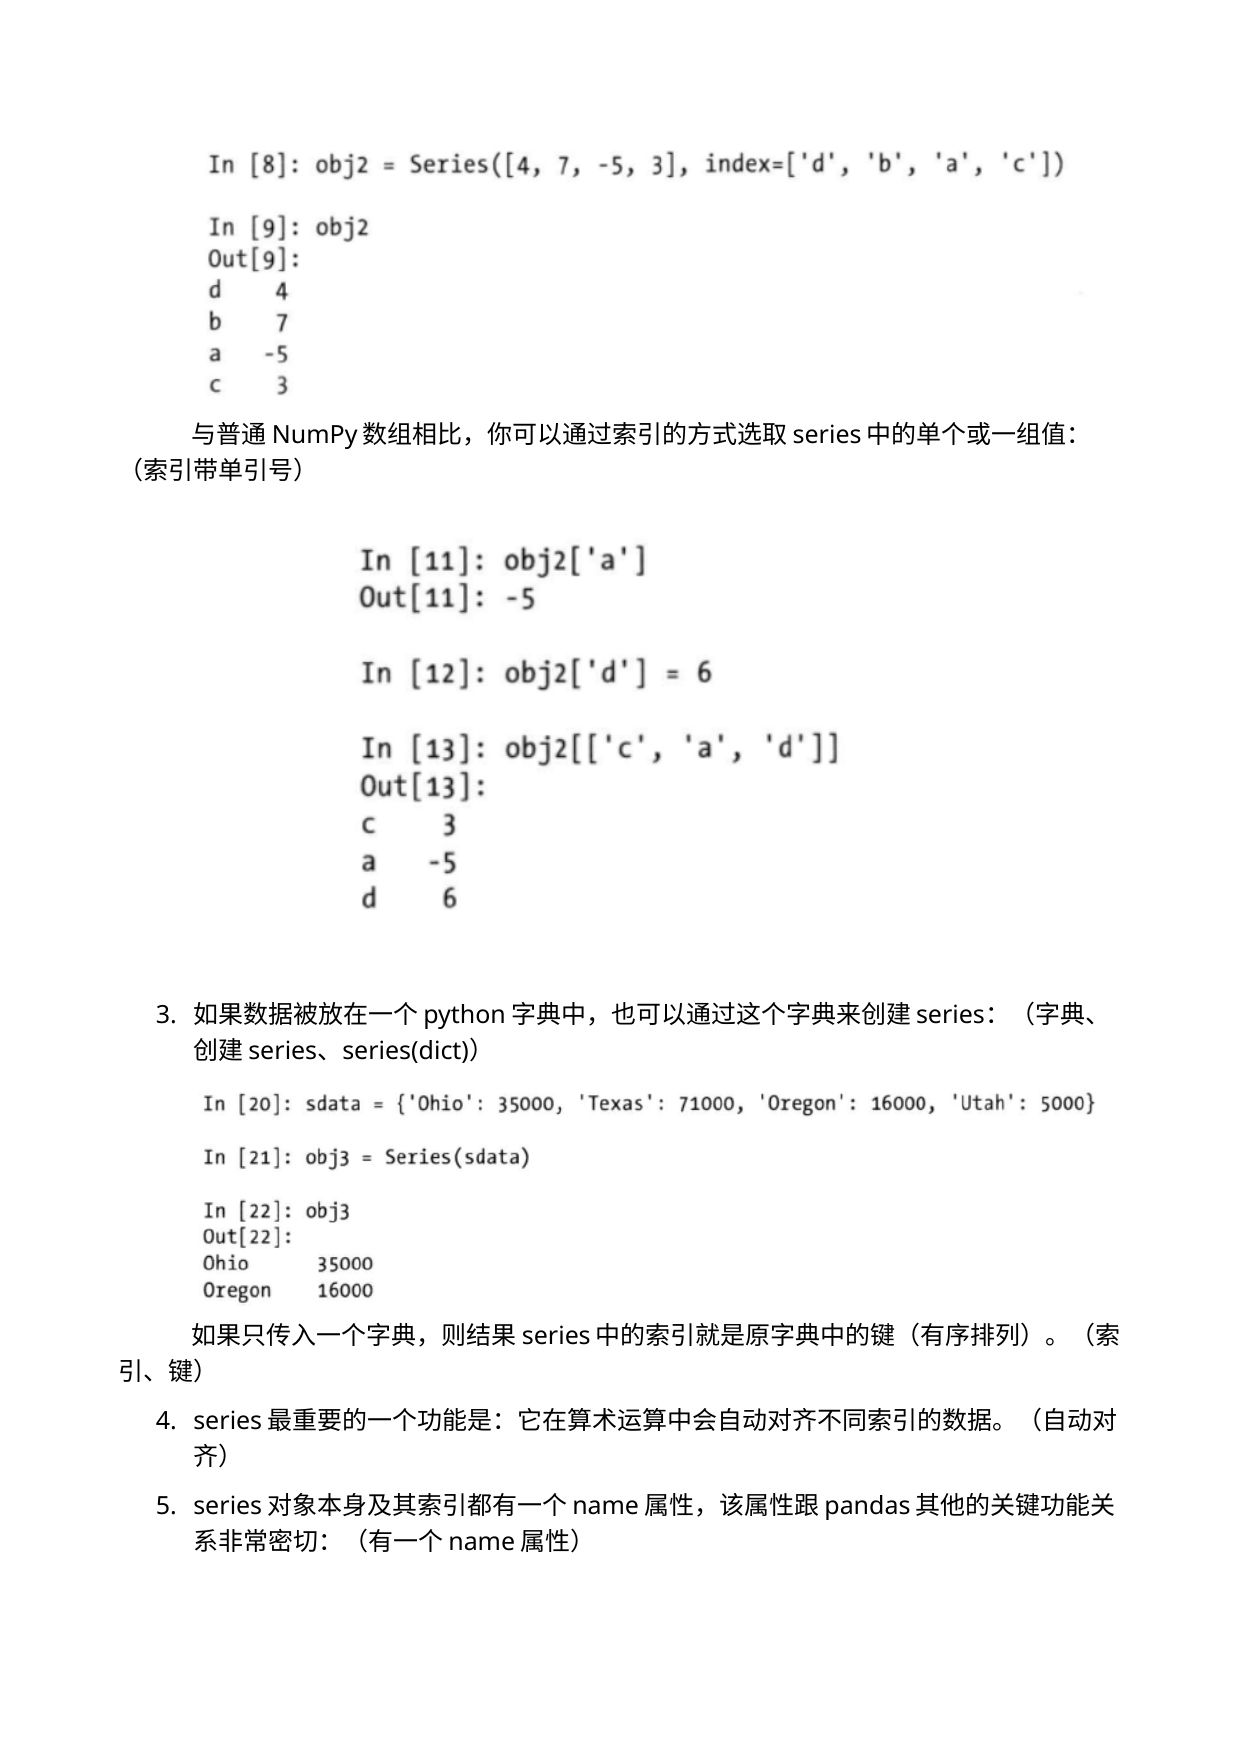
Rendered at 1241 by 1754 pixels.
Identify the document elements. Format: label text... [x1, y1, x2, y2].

list series最重要的一个功能是：它在算术运算中会自动对齐不同索引的数据。（自动对齐） [156, 1400, 1122, 1473]
picture [118, 499, 1123, 948]
picture [118, 118, 1123, 415]
text 如果只传入一个字典，则结果series中的索引就是原字典中的键（有序排列）。（索引、键） [118, 1316, 1122, 1388]
picture [118, 1079, 1123, 1316]
list 如果数据被放在一个python字典中，也可以通过这个字典来创建series：（字典、创建series、series(dict)） [156, 994, 1122, 1067]
text 与普通NumPy数组相比，你可以通过索引的方式选取series中的单个或一组值：（索引带单引号） [118, 415, 1122, 487]
list series对象本身及其索引都有一个name属性，该属性跟pandas其他的关键功能关系非常密切：（有一个name属性） [156, 1485, 1122, 1558]
